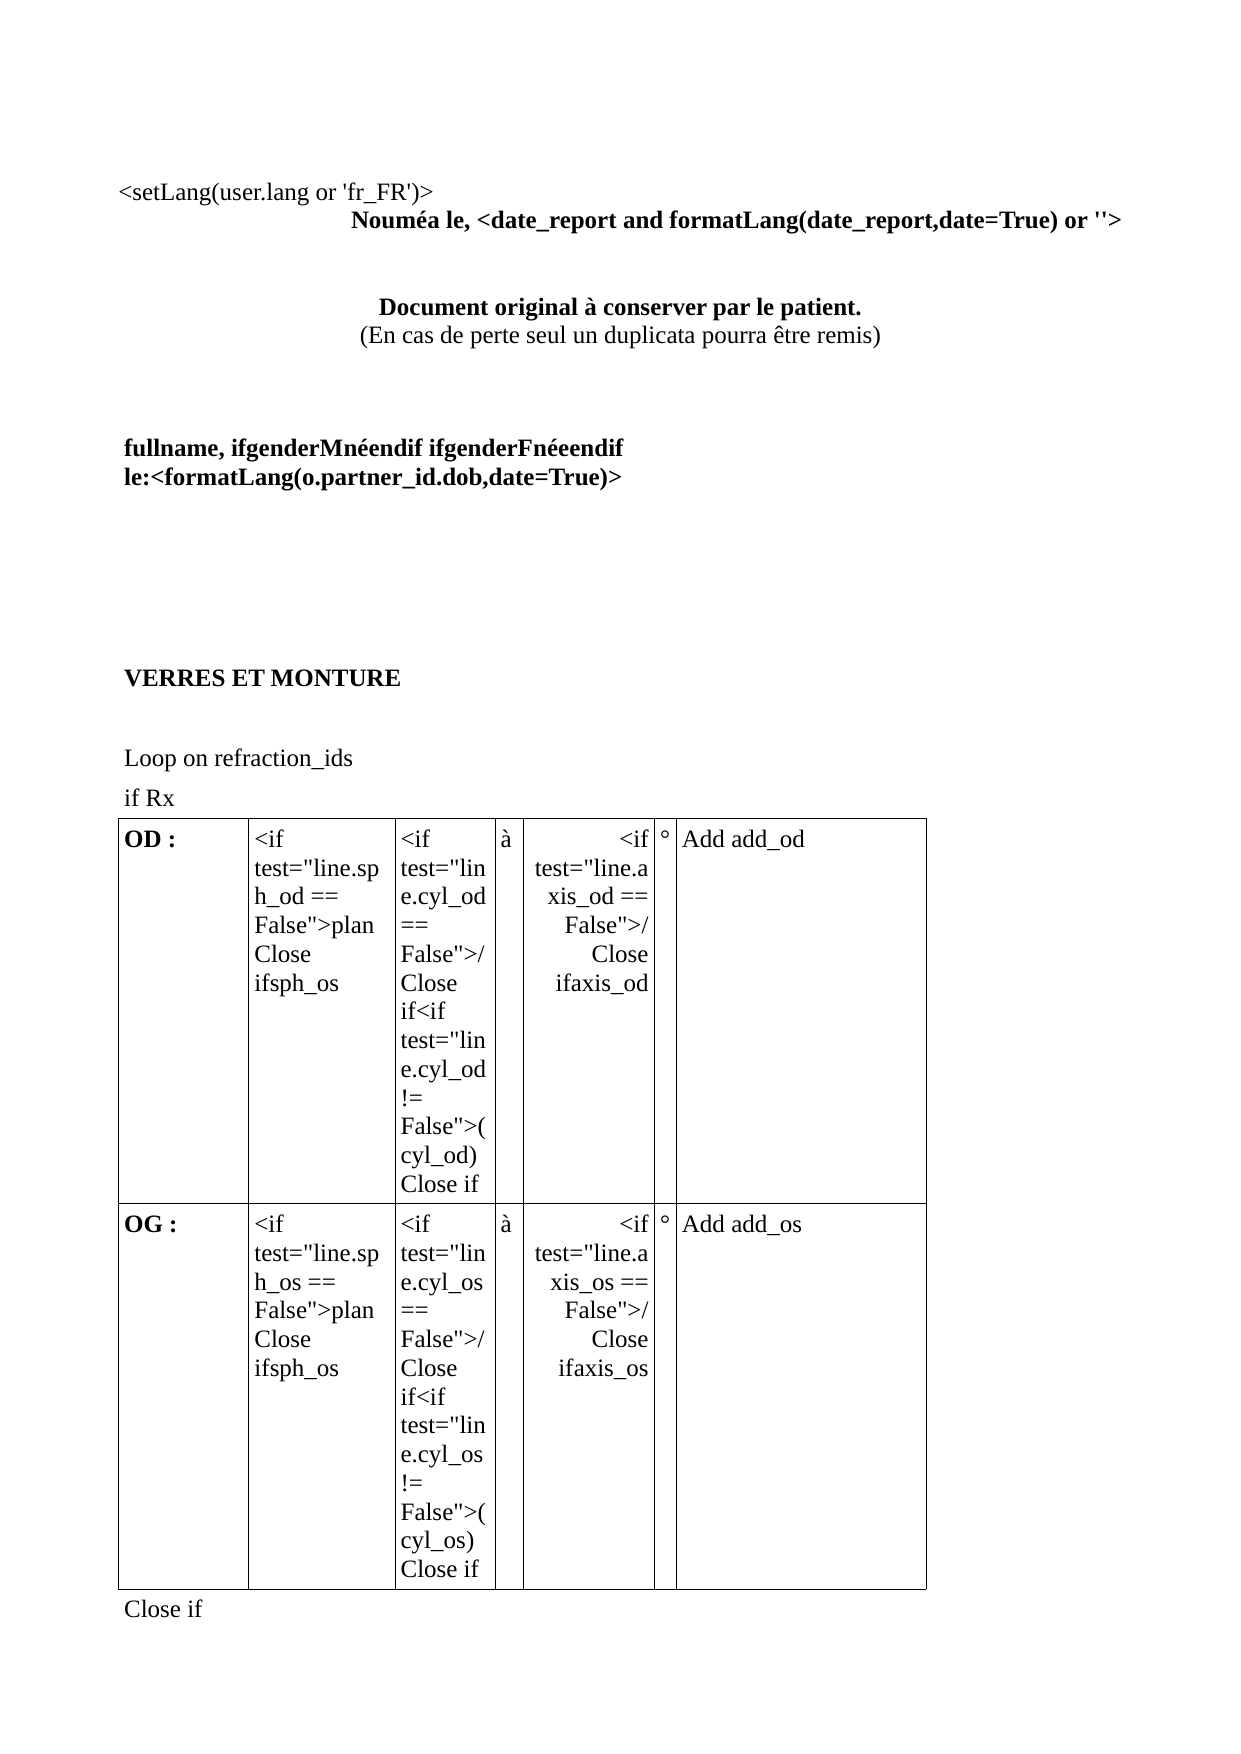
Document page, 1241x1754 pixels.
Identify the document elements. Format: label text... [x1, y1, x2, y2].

table_cell OG : [119, 1204, 248, 1589]
table_cell [495, 496, 523, 537]
table_cell [676, 496, 926, 537]
table_cell ° [655, 1204, 676, 1589]
table_cell [395, 577, 495, 617]
table_cell [676, 738, 926, 778]
table_cell [654, 577, 676, 617]
table_cell [654, 778, 676, 818]
table_cell à [496, 819, 523, 1203]
table_cell [676, 537, 926, 577]
table_cell [654, 537, 676, 577]
table_cell <if test="line.cyl_od == False">/Close if<if test="line.cyl_od != False">(cyl_od)Close if [396, 819, 495, 1203]
table_cell [523, 1590, 654, 1629]
table_cell [523, 617, 654, 657]
table_cell [495, 537, 523, 577]
table_cell [495, 1590, 523, 1629]
table_cell [395, 537, 495, 577]
table_cell VERRES ET MONTURE [118, 657, 926, 697]
table_cell [118, 577, 395, 617]
table_cell [523, 537, 654, 577]
table_cell [495, 577, 523, 617]
table_cell <if test="line.axis_os == False">/Close ifaxis_os [524, 1204, 654, 1589]
table_cell Loop on refraction_ids [118, 738, 395, 778]
table_header fullname, ifgenderMnéendif ifgenderFnéeendif le:<formatLang(o.partner_id.dob,date=True)> [118, 428, 926, 496]
table_cell [395, 1590, 495, 1629]
table_cell [654, 496, 676, 537]
table_cell [495, 738, 523, 778]
table_cell <if test="line.axis_od == False">/Close ifaxis_od [524, 819, 654, 1203]
table_cell [495, 778, 523, 818]
table_cell Add add_od [677, 819, 926, 1203]
table_cell Add add_os [677, 1204, 926, 1589]
table_cell [118, 537, 395, 577]
table_cell ° [655, 819, 676, 1203]
table_cell [118, 617, 395, 657]
table_cell OD : [119, 819, 248, 1203]
table_cell [118, 496, 495, 537]
table_cell [523, 778, 654, 818]
text Document original à conserver par le patient. [118, 292, 1122, 321]
table_cell <if test="line.sph_od == False">planClose ifsph_os [249, 819, 395, 1203]
table_cell if Rx [118, 778, 395, 818]
table_cell [495, 617, 523, 657]
table_cell [676, 778, 926, 818]
table_cell [676, 1590, 926, 1629]
text (En cas de perte seul un duplicata pourra être remis) [118, 321, 1122, 349]
table_cell [523, 496, 654, 537]
text <setLang(user.lang or 'fr_FR')> [118, 177, 1122, 206]
table_cell [395, 738, 495, 778]
table_cell [654, 738, 676, 778]
table_cell <if test="line.sph_os == False">planClose ifsph_os [249, 1204, 395, 1589]
text Nouméa le, <date_report and formatLang(date_report,date=True) or ''> [118, 206, 1122, 234]
table_cell [249, 1590, 395, 1629]
table_cell [395, 617, 495, 657]
table_cell [676, 617, 926, 657]
table_cell <if test="line.cyl_os == False">/Close if<if test="line.cyl_os != False">(cyl_os)Close if [396, 1204, 495, 1589]
table_cell [523, 577, 654, 617]
table_cell [676, 577, 926, 617]
table_cell [395, 778, 495, 818]
table_cell [654, 1590, 676, 1629]
table_cell [654, 617, 676, 657]
table_cell à [496, 1204, 523, 1589]
table_cell [523, 738, 654, 778]
table_cell [118, 698, 926, 738]
table_cell Close if [118, 1590, 248, 1629]
